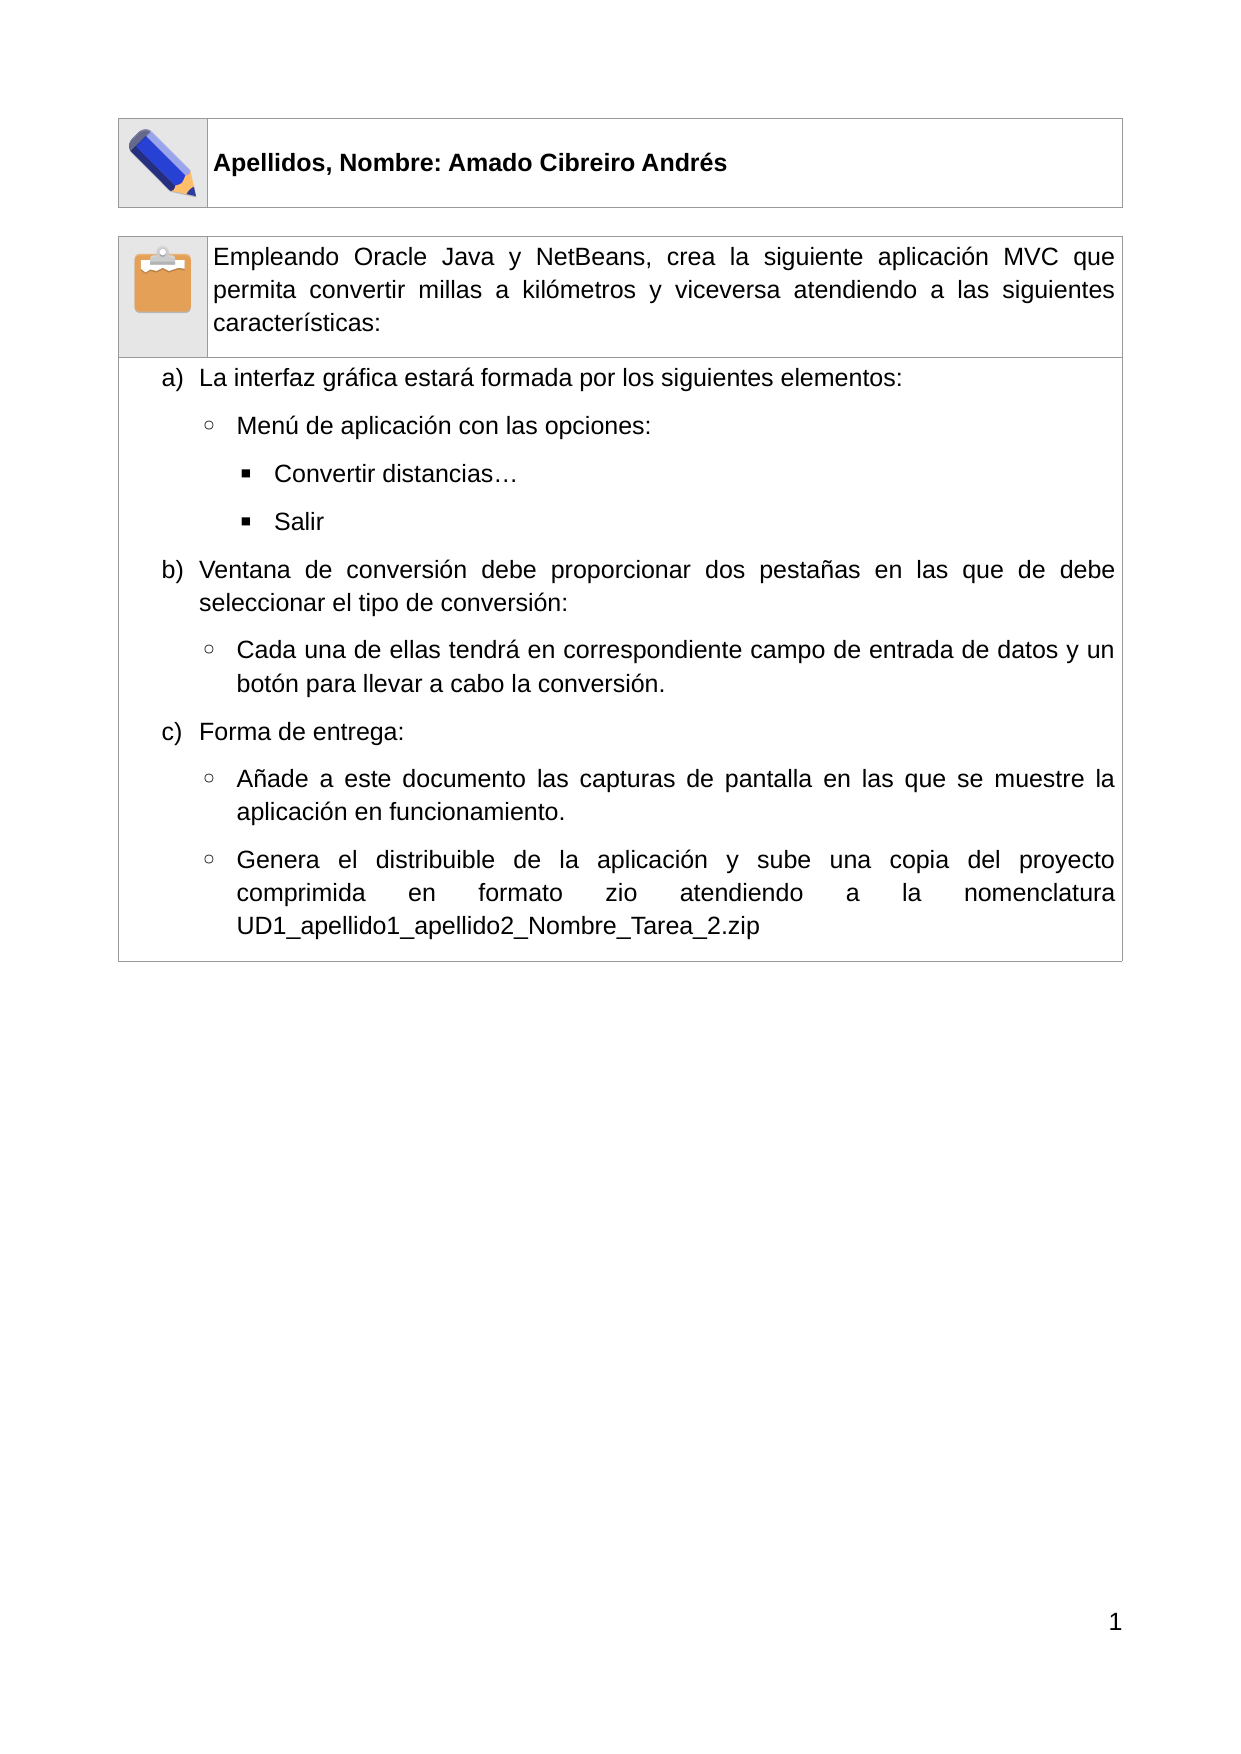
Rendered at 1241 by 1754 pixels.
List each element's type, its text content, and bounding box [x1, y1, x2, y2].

table_header Apellidos, Nombre: Amado Cibreiro Andrés [208, 119, 1122, 207]
table_header Empleando Oracle Java y NetBeans, crea la siguiente aplicación MVC que permita convertir millas a kilómetros y viceversa atendiendo a las siguientes características: [208, 237, 1122, 357]
table_header [119, 237, 207, 357]
table_header [119, 119, 207, 207]
table_cell La interfaz gráfica estará formada por los siguientes elementos: Menú de aplicación con las opciones: Convertir distancias… Salir Ventana de conversión debe proporcionar dos pestañas en las que de debe seleccionar el tipo de conversión: Cada una de ellas tendrá en correspondiente campo de entrada de datos y un botón para llevar a cabo la conversión. Forma de entrega: Añade a este documento las capturas de pantalla en las que se muestre la aplicación en funcionamiento. Genera el distribuible de la aplicación y sube una copia del proyecto comprimida en formato zio atendiendo a la nomenclatura UD1_apellido1_apellido2_Nombre_Tarea_2.zip [119, 358, 1122, 961]
